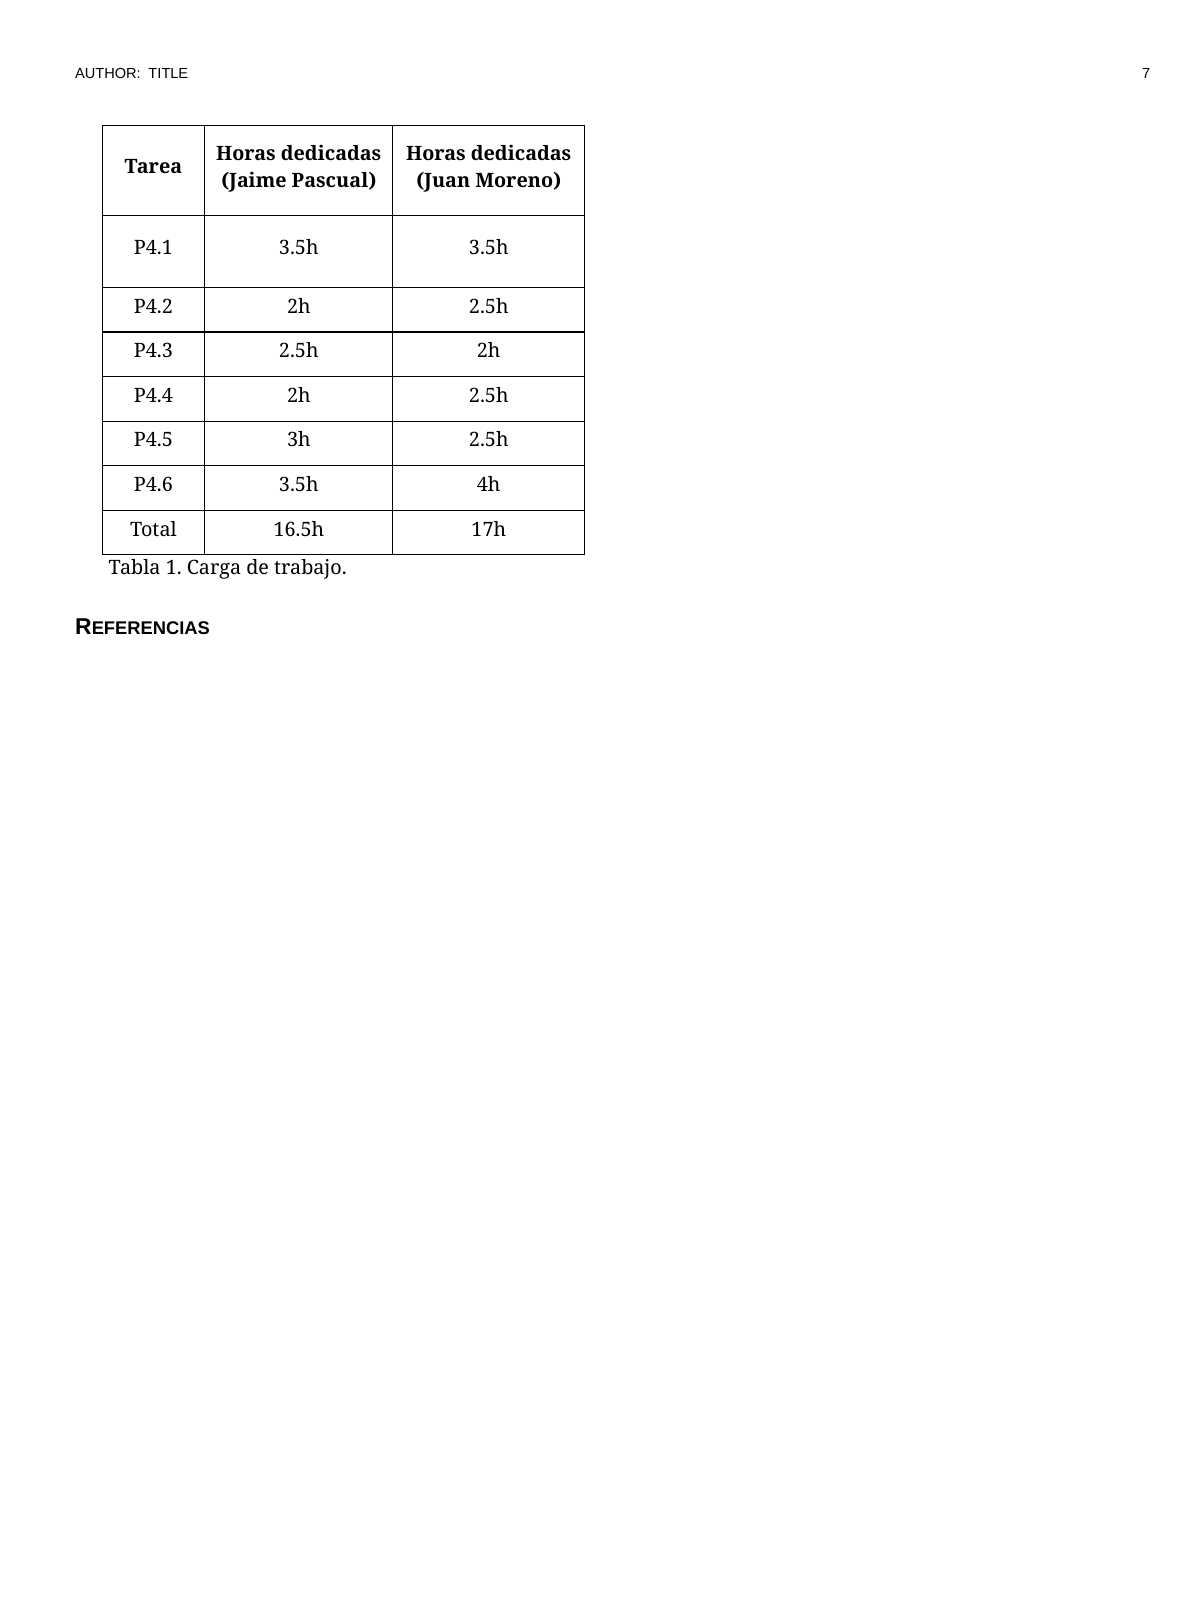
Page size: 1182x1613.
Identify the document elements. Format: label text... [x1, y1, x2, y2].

table_cell P4.4 [103, 377, 204, 421]
table_header Horas dedicadas (Juan Moreno) [393, 126, 584, 215]
table_cell 4h [393, 466, 584, 510]
table_cell Total [103, 511, 204, 554]
subtitle Referencias [75, 613, 584, 640]
table_cell 2h [205, 377, 392, 421]
table_cell 3.5h [393, 216, 584, 287]
text Tabla 1. Carga de trabajo. [108, 555, 584, 579]
table_cell 2.5h [205, 333, 392, 376]
table_header Horas dedicadas (Jaime Pascual) [205, 126, 392, 215]
table_cell 3.5h [205, 216, 392, 287]
table_cell 16.5h [205, 511, 392, 554]
table_cell P4.2 [103, 288, 204, 331]
table_cell 3.5h [205, 466, 392, 510]
table_cell 2h [393, 333, 584, 376]
table_cell 3h [205, 422, 392, 465]
table_cell P4.6 [103, 466, 204, 510]
table_cell 2.5h [393, 422, 584, 465]
table_cell P4.5 [103, 422, 204, 465]
table_cell P4.3 [103, 333, 204, 376]
table_cell P4.1 [103, 216, 204, 287]
table_header Tarea [103, 126, 204, 215]
table_cell 17h [393, 511, 584, 554]
table_cell 2h [205, 288, 392, 331]
table_cell 2.5h [393, 288, 584, 331]
table_cell 2.5h [393, 377, 584, 421]
